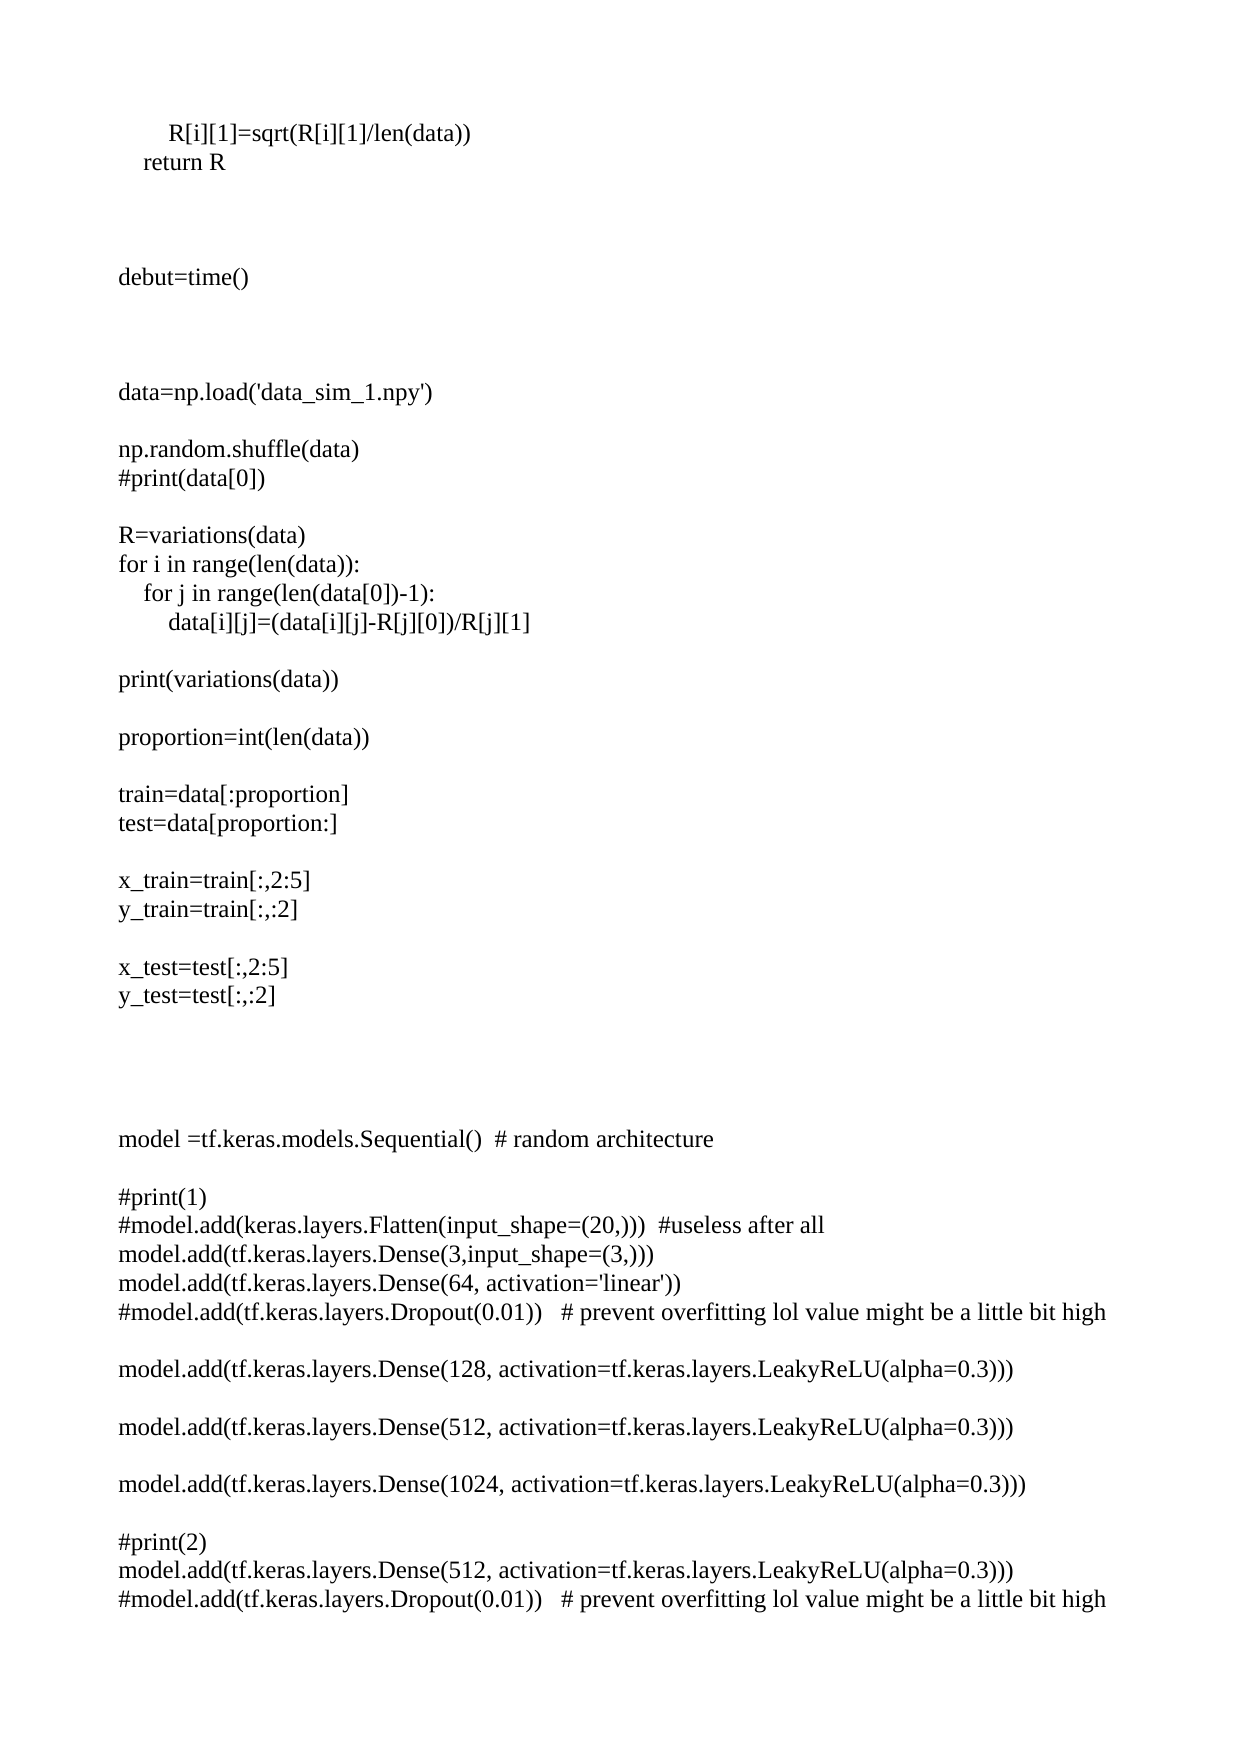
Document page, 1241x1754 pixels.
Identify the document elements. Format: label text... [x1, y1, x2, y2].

text #model.add(tf.keras.layers.Dropout(0.01)) # prevent overfitting lol value might be a little bit high [118, 1584, 1122, 1613]
text model =tf.keras.models.Sequential() # random architecture [118, 1124, 1122, 1153]
text data=np.load('data_sim_1.npy') [118, 377, 1122, 406]
text R[i][1]=sqrt(R[i][1]/len(data)) [118, 118, 1122, 147]
text model.add(tf.keras.layers.Dense(64, activation='linear')) [118, 1268, 1122, 1297]
text model.add(tf.keras.layers.Dense(128, activation=tf.keras.layers.LeakyReLU(alpha=0.3))) [118, 1354, 1122, 1383]
text model.add(tf.keras.layers.Dense(3,input_shape=(3,))) [118, 1239, 1122, 1268]
text proportion=int(len(data)) [118, 722, 1122, 751]
text model.add(tf.keras.layers.Dense(1024, activation=tf.keras.layers.LeakyReLU(alpha=0.3))) [118, 1469, 1122, 1498]
text test=data[proportion:] [118, 808, 1122, 837]
text #model.add(tf.keras.layers.Dropout(0.01)) # prevent overfitting lol value might be a little bit high [118, 1297, 1122, 1326]
text return R [118, 147, 1122, 176]
text data[i][j]=(data[i][j]-R[j][0])/R[j][1] [118, 607, 1122, 636]
text y_train=train[:,:2] [118, 894, 1122, 923]
text for i in range(len(data)): [118, 549, 1122, 578]
text #model.add(keras.layers.Flatten(input_shape=(20,))) #useless after all [118, 1211, 1122, 1239]
text y_test=test[:,:2] [118, 981, 1122, 1009]
text model.add(tf.keras.layers.Dense(512, activation=tf.keras.layers.LeakyReLU(alpha=0.3))) [118, 1556, 1122, 1584]
text print(variations(data)) [118, 664, 1122, 693]
text #print(data[0]) [118, 463, 1122, 492]
text x_train=train[:,2:5] [118, 866, 1122, 894]
text R=variations(data) [118, 521, 1122, 549]
text debut=time() [118, 262, 1122, 291]
text x_test=test[:,2:5] [118, 952, 1122, 981]
text #print(1) [118, 1182, 1122, 1211]
text model.add(tf.keras.layers.Dense(512, activation=tf.keras.layers.LeakyReLU(alpha=0.3))) [118, 1412, 1122, 1441]
text train=data[:proportion] [118, 779, 1122, 808]
text for j in range(len(data[0])-1): [118, 578, 1122, 607]
text #print(2) [118, 1527, 1122, 1556]
text np.random.shuffle(data) [118, 434, 1122, 463]
